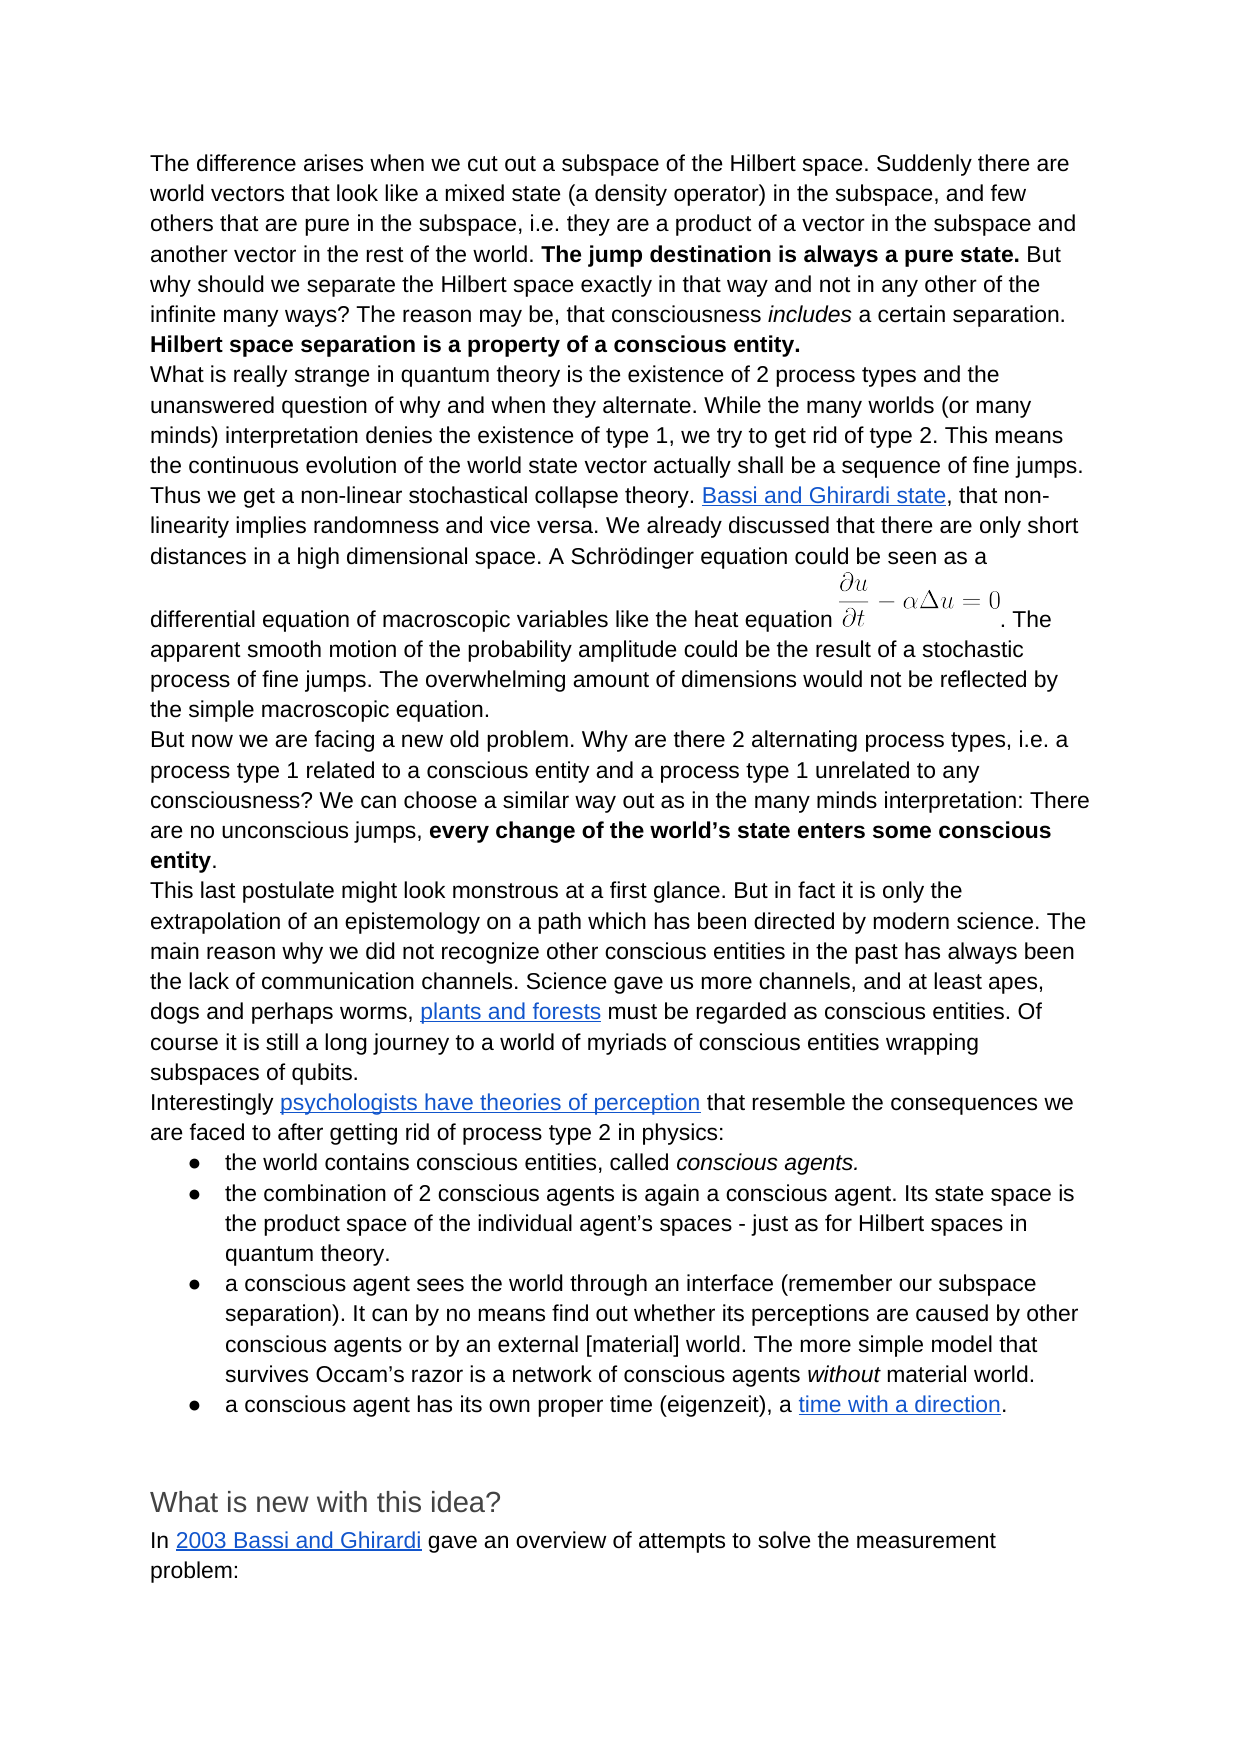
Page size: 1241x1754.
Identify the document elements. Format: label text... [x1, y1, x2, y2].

picture [839, 572, 1000, 627]
text But now we are facing a new old problem. Why are there 2 alternating process types, i.e. a process type 1 related to a conscious entity and a process type 1 unrelated to any consciousness? We can choose a similar way out as in the many minds interpretation: There are no unconscious jumps, every change of the world’s state enters some conscious entity. [150, 726, 1090, 874]
list the world contains conscious entities, called conscious agents. [187, 1149, 1090, 1176]
text What is really strange in quantum theory is the existence of 2 process types and the unanswered question of why and when they alternate. While the many worlds (or many minds) interpretation denies the existence of type 1, we try to get rid of type 2. This means the continuous evolution of the world state vector actually shall be a sequence of fine jumps. Thus we get a non-linear stochastical collapse theory. Bassi and Ghirardi state, that non-linearity implies randomness and vice versa. We already discussed that there are only short distances in a high dimensional space. A Schrödinger equation could be seen as a differential equation of macroscopic variables like the heat equation . The apparent smooth motion of the probability amplitude could be the result of a stochastic process of fine jumps. The overwhelming amount of dimensions would not be reflected by the simple macroscopic equation. [150, 361, 1090, 723]
list a conscious agent has its own proper time (eigenzeit), a time with a direction. [187, 1391, 1090, 1417]
text In 2003 Bassi and Ghirardi gave an overview of attempts to solve the measurement problem: [150, 1527, 1090, 1583]
text Interestingly psychologists have theories of perception that resemble the consequences we are faced to after getting rid of process type 2 in physics: [150, 1089, 1090, 1146]
list a conscious agent sees the world through an interface (remember our subspace separation). It can by no means find out whether its perceptions are caused by other conscious agents or by an external [material] world. The more simple model that survives Occam’s razor is a network of conscious agents without material world. [187, 1270, 1090, 1387]
text This last postulate might look monstrous at a first glance. But in fact it is only the extrapolation of an epistemology on a path which has been directed by modern science. The main reason why we did not recognize other conscious entities in the past has always been the lack of communication channels. Science gave us more channels, and at least apes, dogs and perhaps worms, plants and forests must be regarded as conscious entities. Of course it is still a long journey to a world of myriads of conscious entities wrapping subspaces of qubits. [150, 877, 1090, 1085]
list the combination of 2 conscious agents is again a conscious agent. Its state space is the product space of the individual agent’s spaces - just as for Hilbert spaces in quantum theory. [187, 1179, 1090, 1266]
subtitle What is new with this idea? [150, 1485, 1090, 1518]
text The difference arises when we cut out a subspace of the Hilbert space. Suddenly there are world vectors that look like a mixed state (a density operator) in the subspace, and few others that are pure in the subspace, i.e. they are a product of a vector in the subspace and another vector in the rest of the world. The jump destination is always a pure state. But why should we separate the Hilbert space exactly in that way and not in any other of the infinite many ways? The reason may be, that consciousness includes a certain separation. Hilbert space separation is a property of a conscious entity. [150, 150, 1090, 358]
